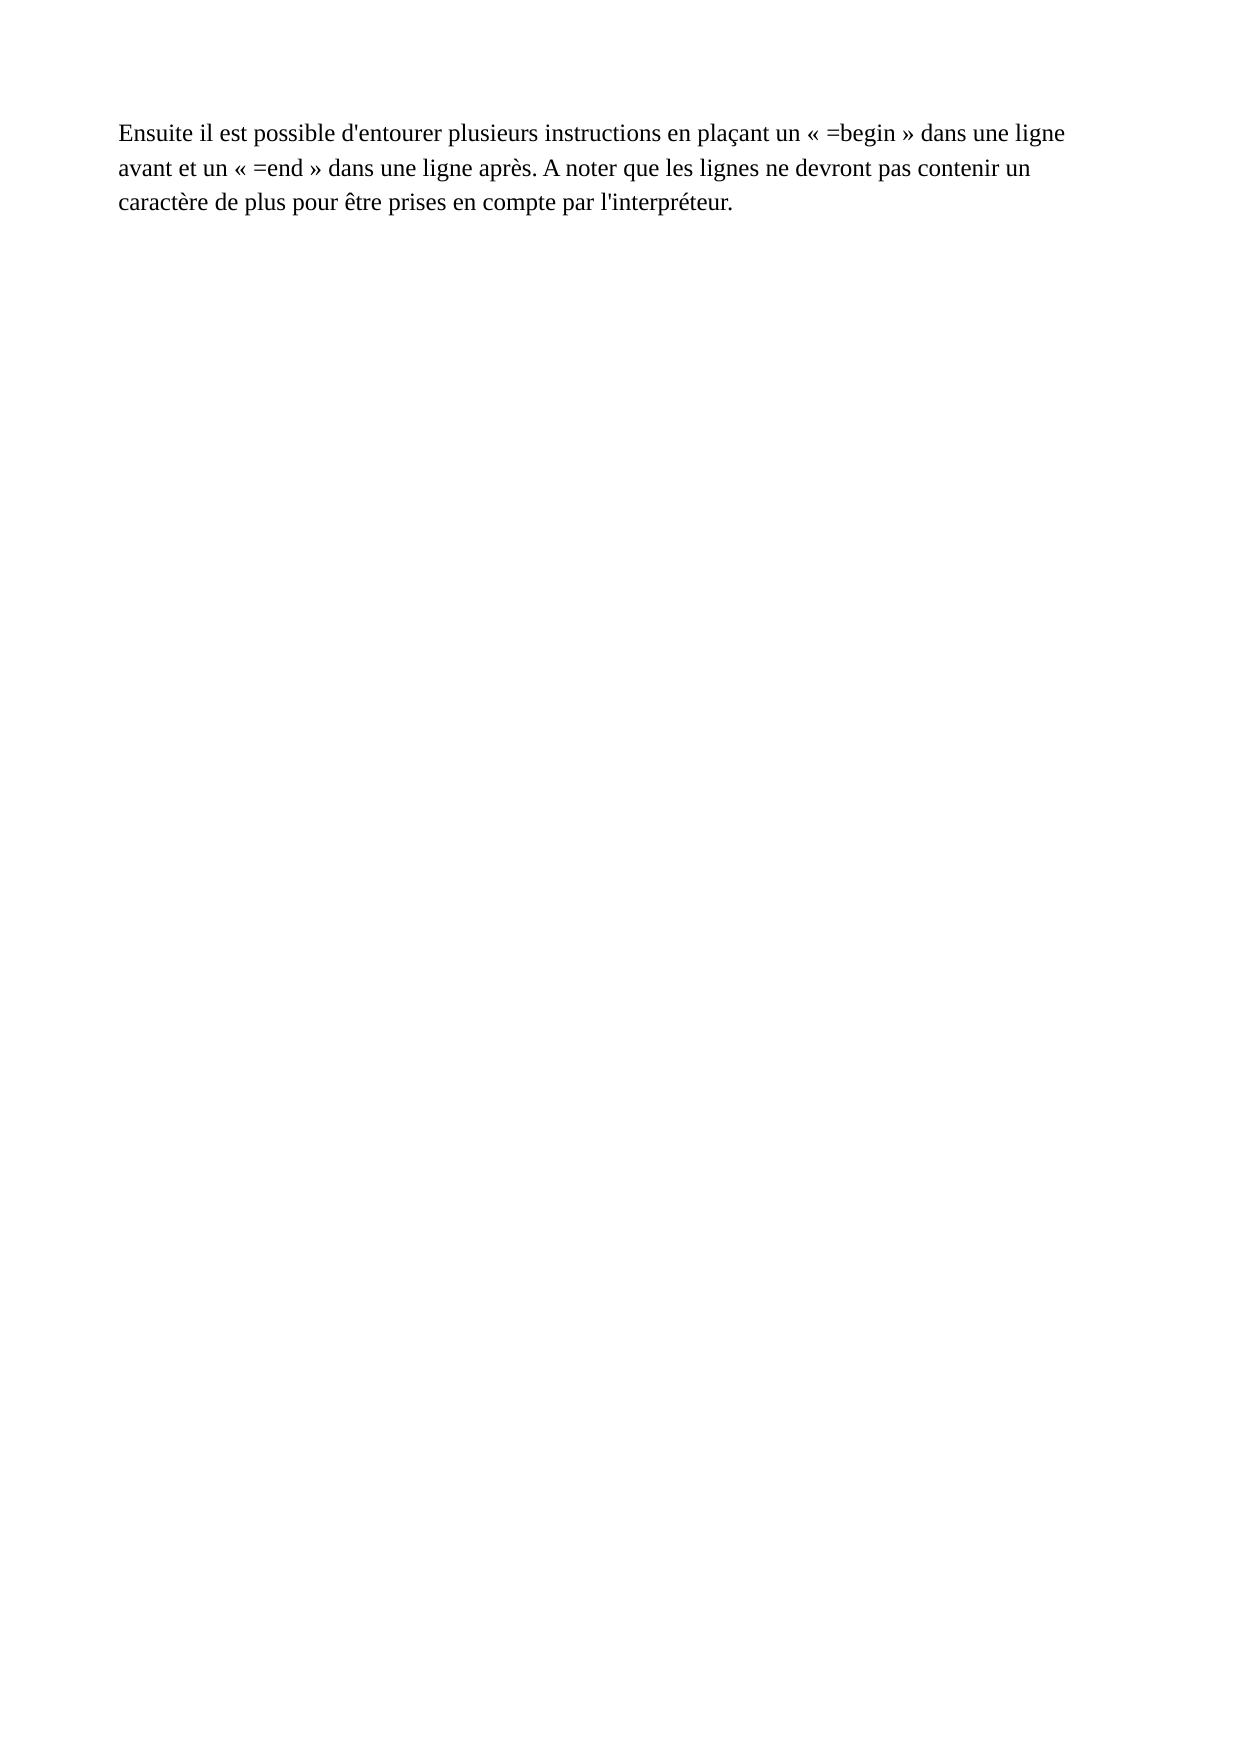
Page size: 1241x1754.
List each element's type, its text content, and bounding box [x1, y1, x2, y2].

text Ensuite il est possible d'entourer plusieurs instructions en plaçant un « =begin » dans une ligne avant et un « =end » dans une ligne après. A noter que les lignes ne devront pas contenir un caractère de plus pour être prises en compte par l'interpréteur. [118, 118, 1122, 216]
